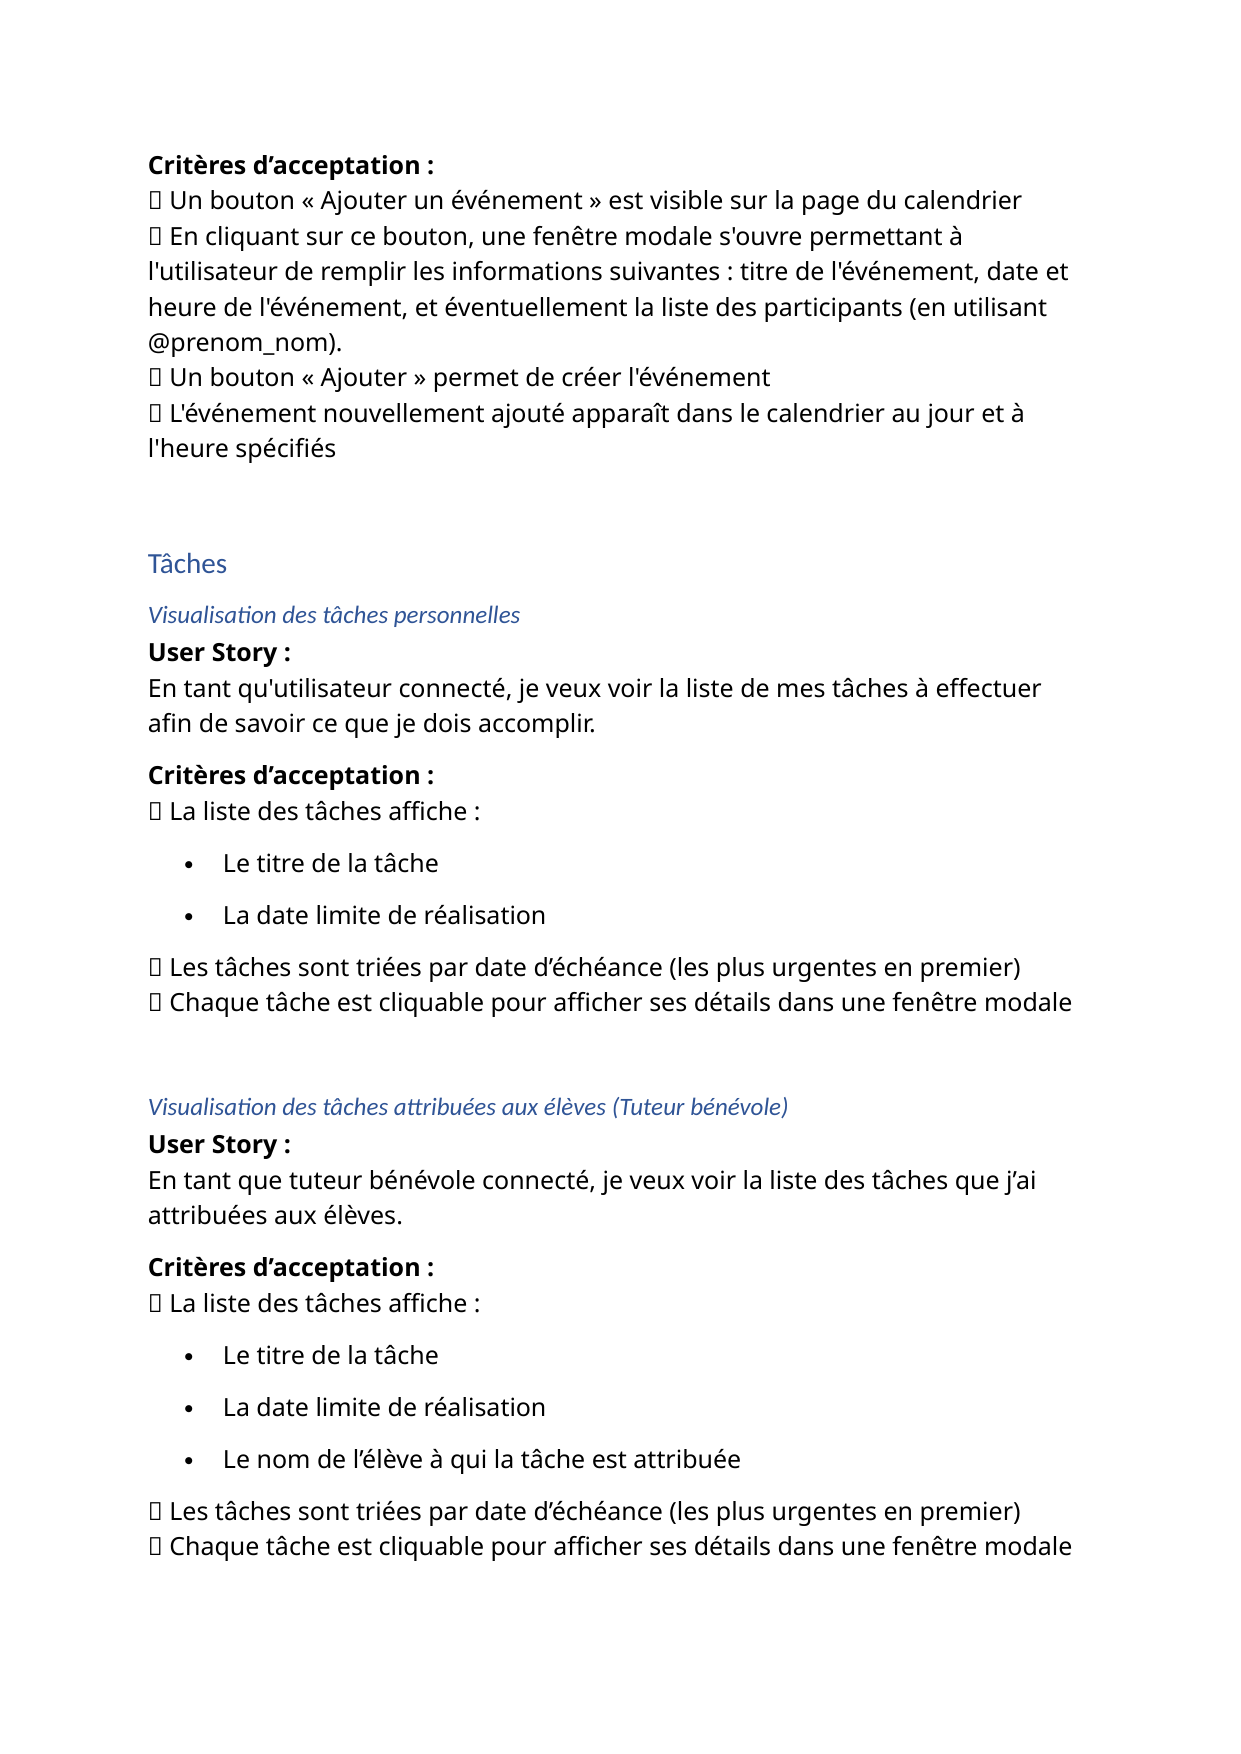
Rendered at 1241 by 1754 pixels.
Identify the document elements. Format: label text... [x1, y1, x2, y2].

text Critères d’acceptation : ✅ Un bouton « Ajouter un événement » est visible sur la page du calendrier ✅ En cliquant sur ce bouton, une fenêtre modale s'ouvre permettant à l'utilisateur de remplir les informations suivantes : titre de l'événement, date et heure de l'événement, et éventuellement la liste des participants (en utilisant @prenom_nom). ✅ Un bouton « Ajouter » permet de créer l'événement ✅ L'événement nouvellement ajouté apparaît dans le calendrier au jour et à l'heure spécifiés [148, 148, 1093, 465]
text ✅ Les tâches sont triées par date d’échéance (les plus urgentes en premier) ✅ Chaque tâche est cliquable pour afficher ses détails dans une fenêtre modale [148, 949, 1093, 1019]
text ✅ Les tâches sont triées par date d’échéance (les plus urgentes en premier) ✅ Chaque tâche est cliquable pour afficher ses détails dans une fenêtre modale [148, 1493, 1093, 1563]
list La date limite de réalisation [185, 1389, 1093, 1423]
list Le titre de la tâche [185, 845, 1093, 879]
list Le nom de l’élève à qui la tâche est attribuée [185, 1441, 1093, 1476]
text User Story : En tant qu'utilisateur connecté, je veux voir la liste de mes tâches à effectuer afin de savoir ce que je dois accomplir. [148, 635, 1093, 740]
text User Story : En tant que tuteur bénévole connecté, je veux voir la liste des tâches que j’ai attribuées aux élèves. [148, 1127, 1093, 1232]
list Le titre de la tâche [185, 1337, 1093, 1371]
text Critères d’acceptation : ✅ La liste des tâches affiche : [148, 758, 1093, 827]
subtitle Tâches [148, 545, 1093, 581]
list La date limite de réalisation [185, 897, 1093, 931]
subtitle Visualisation des tâches personnelles [148, 599, 1093, 629]
subtitle Visualisation des tâches attribuées aux élèves (Tuteur bénévole) [148, 1091, 1093, 1122]
text Critères d’acceptation : ✅ La liste des tâches affiche : [148, 1250, 1093, 1319]
